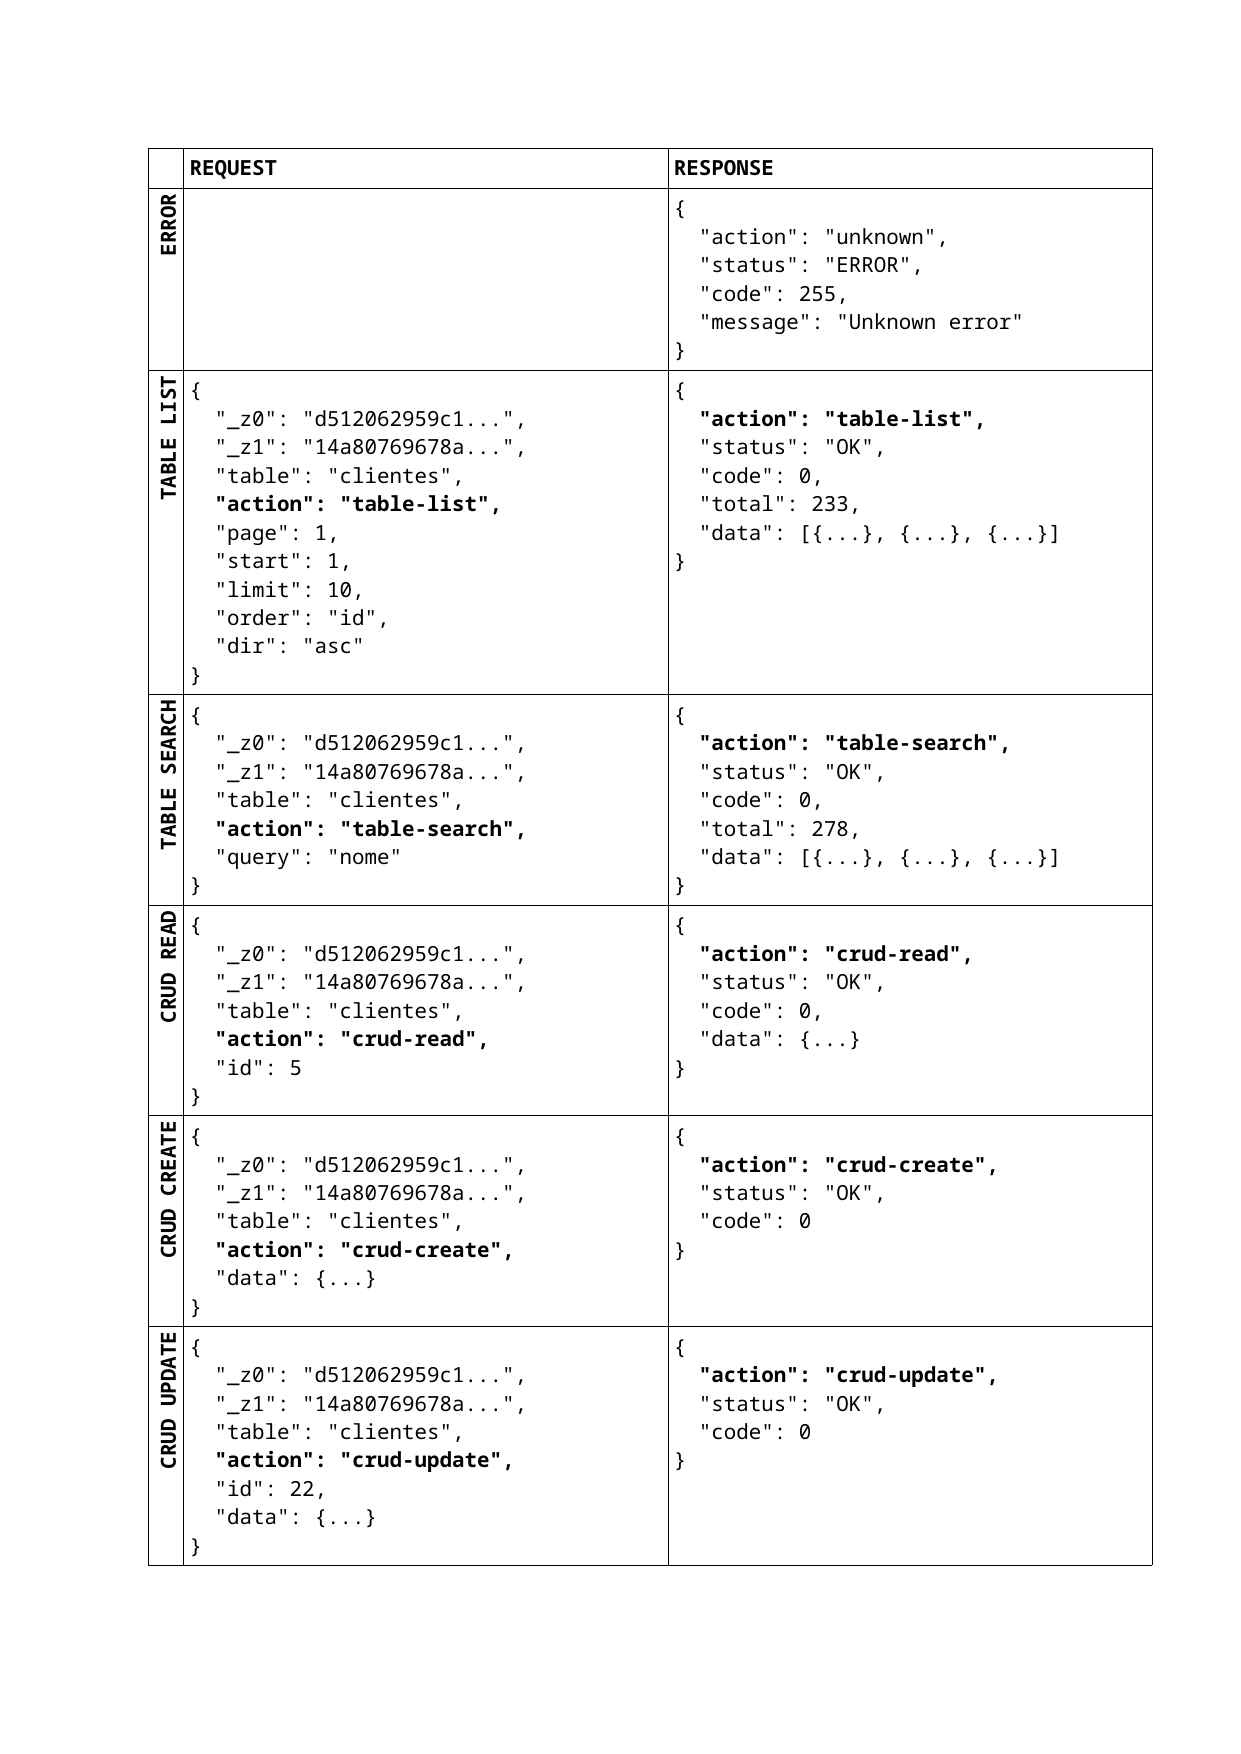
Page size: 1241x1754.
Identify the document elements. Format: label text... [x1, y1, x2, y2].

table_cell CRUD CREATE [149, 1116, 183, 1326]
table_cell { "action": "unknown", "status": "ERROR", "code": 255, "message": "Unknown error" } [669, 189, 1152, 370]
table_cell { "action": "table-search", "status": "OK", "code": 0, "total": 278, "data": [{...}, {...}, {...}] } [669, 695, 1152, 905]
table_header [149, 149, 183, 188]
table_cell { "_z0": "d512062959c1...", "_z1": "14a80769678a...", "table": "clientes", "action": "table-list", "page": 1, "start": 1, "limit": 10, "order": "id", "dir": "asc" } [184, 371, 668, 694]
table_header REQUEST [184, 149, 668, 188]
table_cell [184, 189, 668, 370]
table_cell CRUD READ [149, 906, 183, 1115]
table_cell TABLE LIST [149, 371, 183, 694]
table_cell CRUD UPDATE [149, 1327, 183, 1565]
table_cell { "_z0": "d512062959c1...", "_z1": "14a80769678a...", "table": "clientes", "action": "crud-create", "data": {...} } [184, 1116, 668, 1326]
table_header RESPONSE [669, 149, 1152, 188]
table_cell { "action": "table-list", "status": "OK", "code": 0, "total": 233, "data": [{...}, {...}, {...}] } [669, 371, 1152, 694]
table_cell { "action": "crud-read", "status": "OK", "code": 0, "data": {...} } [669, 906, 1152, 1115]
table_cell { "action": "crud-update", "status": "OK", "code": 0 } [669, 1327, 1152, 1565]
table_cell { "_z0": "d512062959c1...", "_z1": "14a80769678a...", "table": "clientes", "action": "table-search", "query": "nome" } [184, 695, 668, 905]
table_cell { "action": "crud-create", "status": "OK", "code": 0 } [669, 1116, 1152, 1326]
table_cell { "_z0": "d512062959c1...", "_z1": "14a80769678a...", "table": "clientes", "action": "crud-read", "id": 5 } [184, 906, 668, 1115]
table_cell TABLE SEARCH [149, 695, 183, 905]
table_cell ERROR [149, 189, 183, 370]
table_cell { "_z0": "d512062959c1...", "_z1": "14a80769678a...", "table": "clientes", "action": "crud-update", "id": 22, "data": {...} } [184, 1327, 668, 1565]
